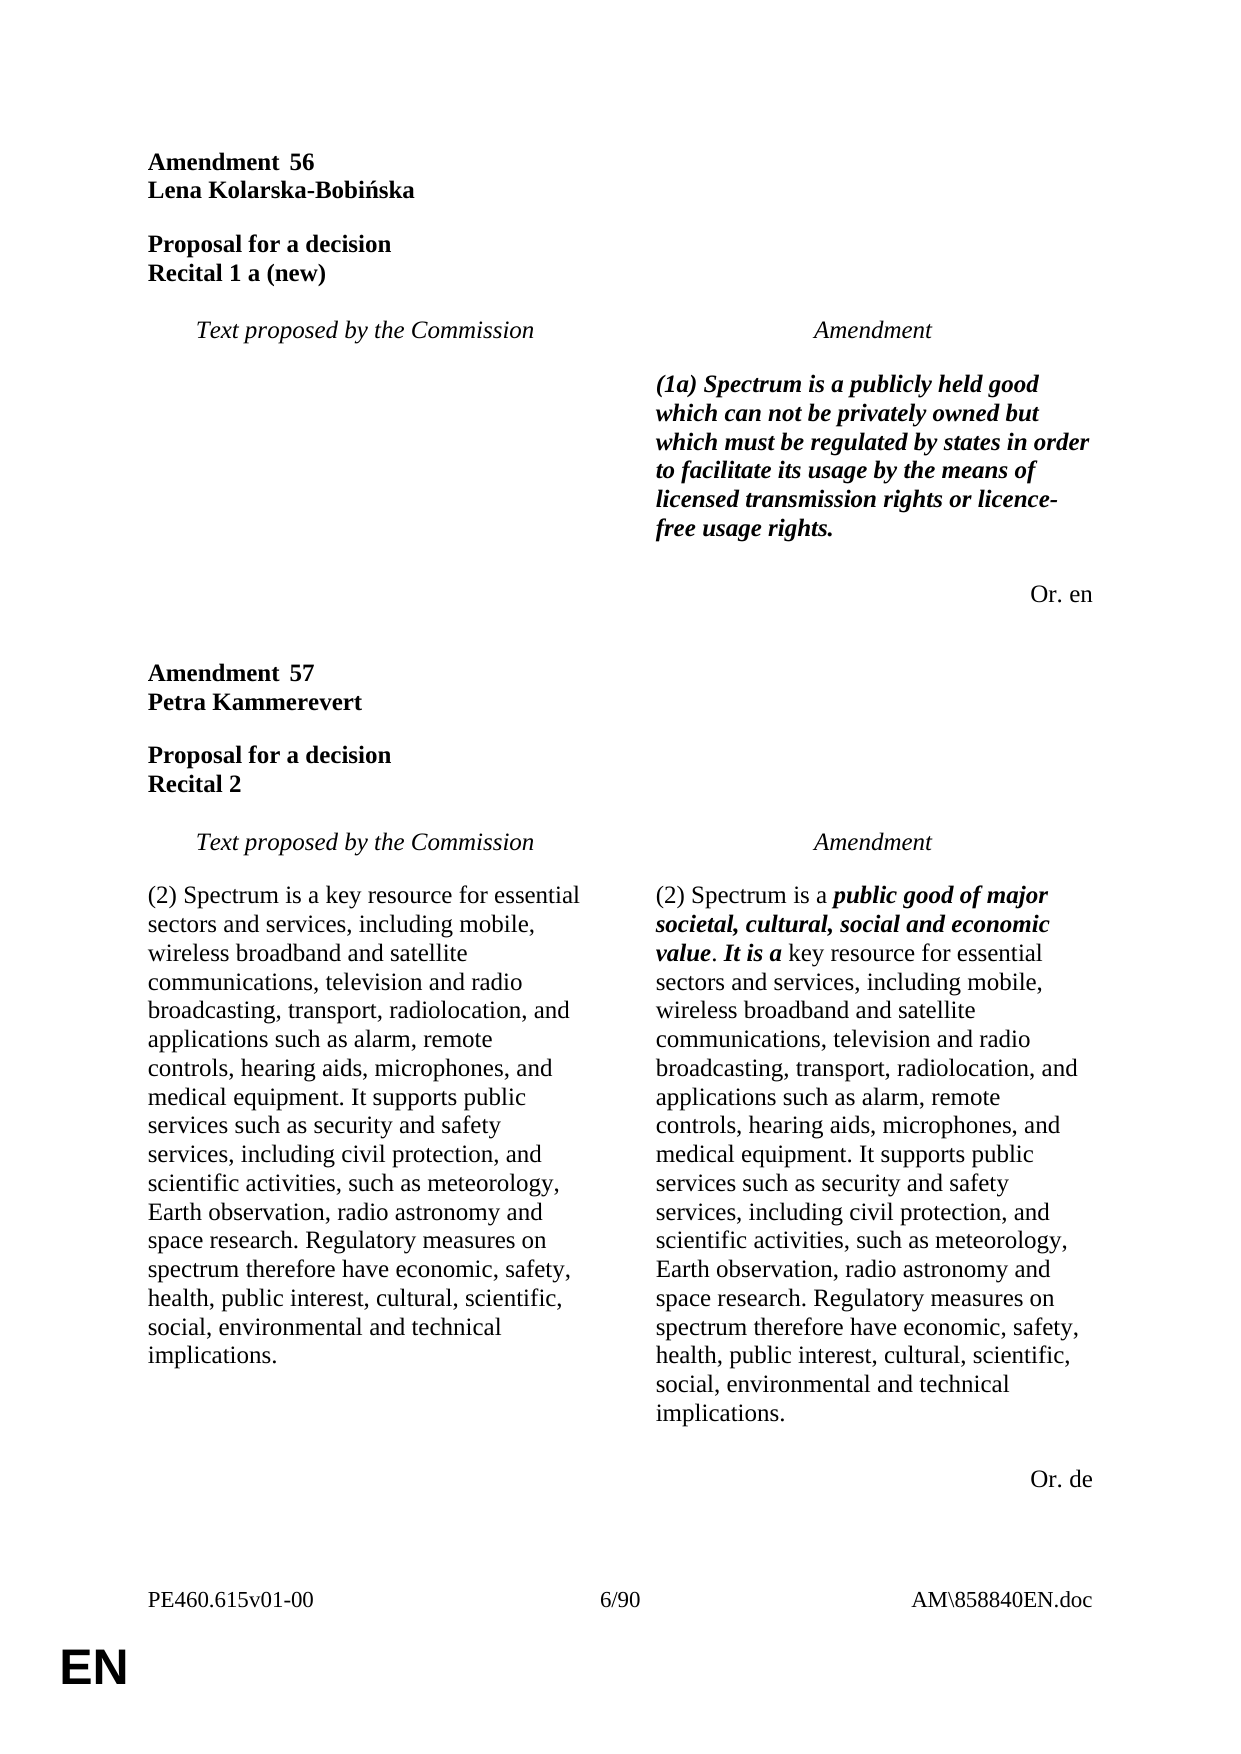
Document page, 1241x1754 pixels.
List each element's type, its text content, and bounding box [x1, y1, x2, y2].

table_cell [112, 369, 620, 554]
text <Article>Recital 1 a (new) </Article> [148, 258, 1093, 287]
table_cell (2) Spectrum is a key resource for essential sectors and services, including mobile, wireless broadband and satellite communications, television and radio broadcasting, transport, radiolocation, and applications such as alarm, remote controls, hearing aids, microphones, and medical equipment. It supports public services such as security and safety services, including civil protection, and scientific activities, such as meteorology, Earth observation, radio astronomy and space research. Regulatory measures on spectrum therefore have economic, safety, health, public interest, cultural, scientific, social, environmental and technical implications. [112, 881, 620, 1439]
text <Members>Lena Kolarska-Bobińska</Members> [148, 176, 1093, 204]
text <Amend>Amendment <NumAm>57</NumAm> [148, 658, 1093, 687]
text Or. <Original>{EN}en</Original> [148, 579, 1093, 608]
table_cell Amendment [620, 827, 1128, 881]
text <Article>Recital 2 </Article> [148, 769, 1093, 798]
table_cell (2) Spectrum is a public good of major societal, cultural, social and economic value. It is a key resource for essential sectors and services, including mobile, wireless broadband and satellite communications, television and radio broadcasting, transport, radiolocation, and applications such as alarm, remote controls, hearing aids, microphones, and medical equipment. It supports public services such as security and safety services, including civil protection, and scientific activities, such as meteorology, Earth observation, radio astronomy and space research. Regulatory measures on spectrum therefore have economic, safety, health, public interest, cultural, scientific, social, environmental and technical implications. [620, 881, 1128, 1439]
table_header [112, 287, 1128, 316]
text <Amend>Amendment <NumAm>56</NumAm> [148, 147, 1093, 176]
text <Members>Petra Kammerevert</Members> [148, 687, 1093, 716]
table_header [112, 798, 1128, 827]
text <DocAmend>Proposal for a decision</DocAmend> [148, 741, 1093, 769]
table_cell (1a) Spectrum is a publicly held good which can not be privately owned but which must be regulated by states in order to facilitate its usage by the means of licensed transmission rights or licence-free usage rights. [620, 369, 1128, 554]
table_cell Amendment [620, 316, 1128, 369]
table_cell Text proposed by the Commission [112, 316, 620, 369]
text <DocAmend>Proposal for a decision</DocAmend> [148, 229, 1093, 258]
table_cell Text proposed by the Commission [112, 827, 620, 881]
text Or. <Original>{DE}de</Original> [148, 1464, 1093, 1493]
